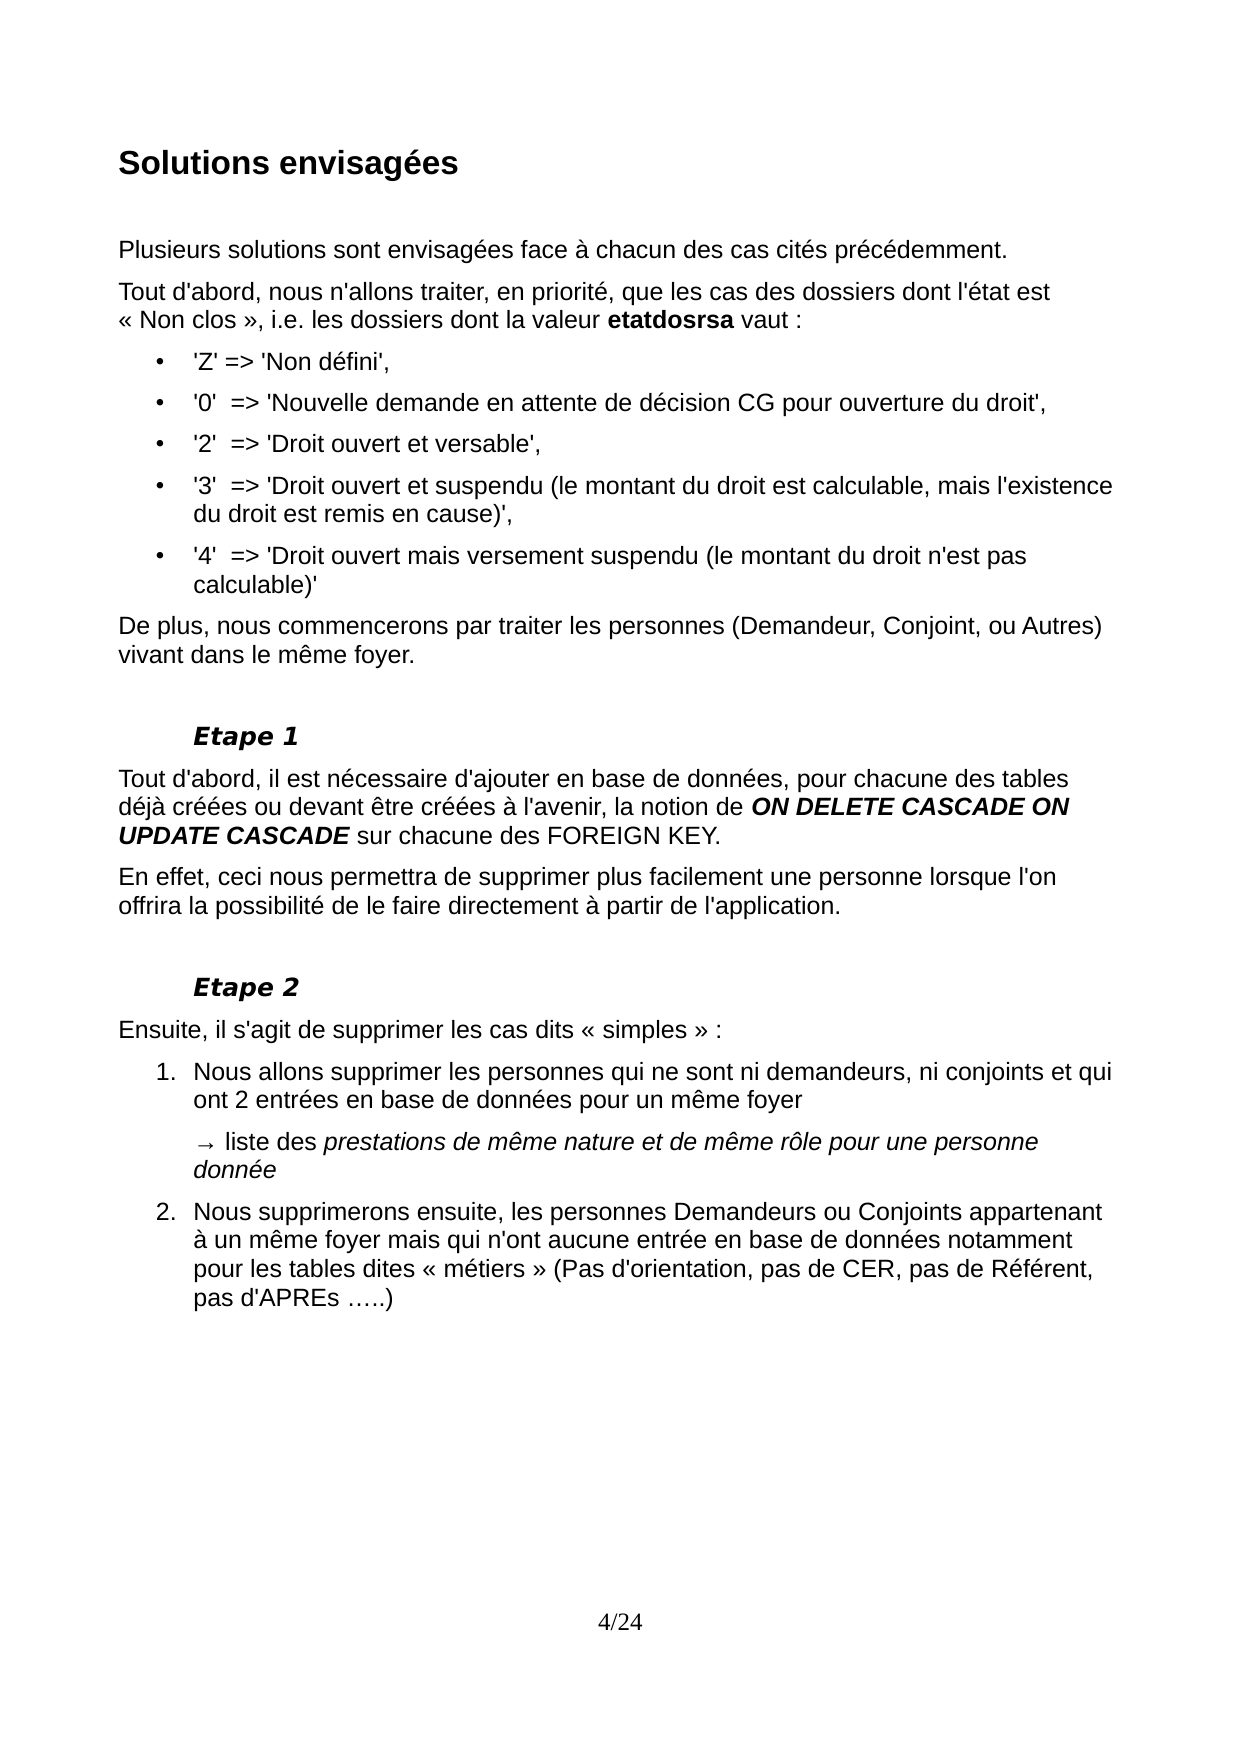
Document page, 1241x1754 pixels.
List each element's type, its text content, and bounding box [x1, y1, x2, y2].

list '0' => 'Nouvelle demande en attente de décision CG pour ouverture du droit', [156, 388, 1122, 417]
list '2' => 'Droit ouvert et versable', [156, 429, 1122, 458]
list → liste des prestations de même nature et de même rôle pour une personne donnée [156, 1126, 1122, 1184]
text Plusieurs solutions sont envisagées face à chacun des cas cités précédemment. [118, 235, 1122, 264]
text De plus, nous commencerons par traiter les personnes (Demandeur, Conjoint, ou Autres) vivant dans le même foyer. [118, 611, 1122, 668]
list '3' => 'Droit ouvert et suspendu (le montant du droit est calculable, mais l'existence du droit est remis en cause)', [156, 471, 1122, 528]
text Ensuite, il s'agit de supprimer les cas dits « simples » : [118, 1015, 1122, 1044]
list Nous allons supprimer les personnes qui ne sont ni demandeurs, ni conjoints et qui ont 2 entrées en base de données pour un même foyer [156, 1056, 1122, 1114]
text Tout d'abord, nous n'allons traiter, en priorité, que les cas des dossiers dont l'état est « Non clos », i.e. les dossiers dont la valeur etatdosrsa vaut : [118, 277, 1122, 334]
list '4' => 'Droit ouvert mais versement suspendu (le montant du droit n'est pas calculable)' [156, 541, 1122, 598]
text En effet, ceci nous permettra de supprimer plus facilement une personne lorsque l'on offrira la possibilité de le faire directement à partir de l'application. [118, 862, 1122, 920]
subtitle Etape 2 [193, 974, 1122, 1003]
subtitle Solutions envisagées [118, 143, 1122, 182]
subtitle Etape 1 [193, 722, 1122, 751]
list Nous supprimerons ensuite, les personnes Demandeurs ou Conjoints appartenant à un même foyer mais qui n'ont aucune entrée en base de données notamment pour les tables dites « métiers » (Pas d'orientation, pas de CER, pas de Référent, pas d'APREs …..) [156, 1196, 1122, 1311]
list 'Z' => 'Non défini', [156, 347, 1122, 375]
text Tout d'abord, il est nécessaire d'ajouter en base de données, pour chacune des tables déjà créées ou devant être créées à l'avenir, la notion de ON DELETE CASCADE ON UPDATE CASCADE sur chacune des FOREIGN KEY. [118, 764, 1122, 850]
